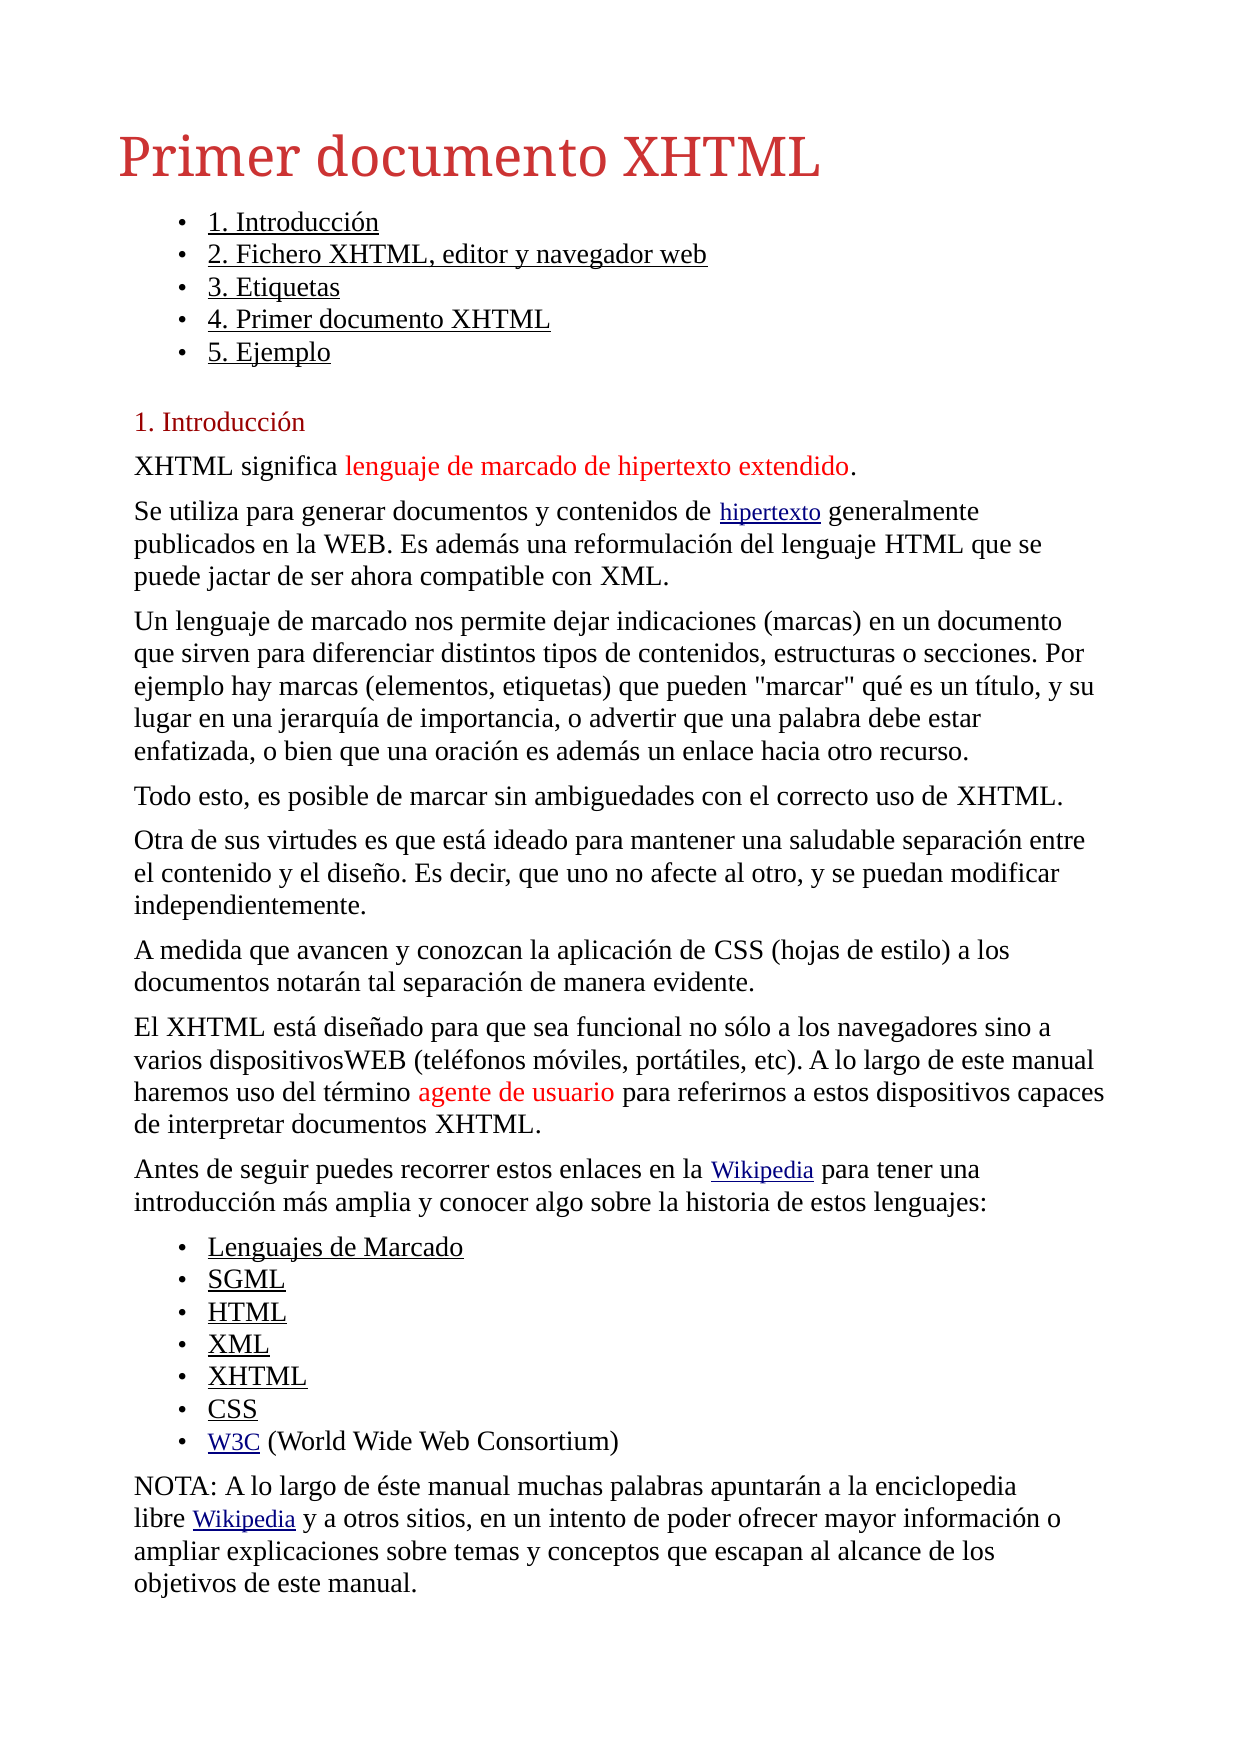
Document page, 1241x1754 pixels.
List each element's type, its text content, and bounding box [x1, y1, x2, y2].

text Se utiliza para generar documentos y contenidos de hipertexto generalmente publicados en la WEB. Es además una reformulación del lenguaje HTML que se puede jactar de ser ahora compatible con XML. [134, 494, 1106, 592]
list 5. Ejemplo [178, 335, 1106, 367]
list SGML [178, 1262, 1106, 1294]
list 3. Etiquetas [178, 270, 1106, 302]
subtitle Primer documento XHTML [118, 118, 1122, 193]
list Lenguajes de Marcado [178, 1230, 1106, 1262]
text A medida que avancen y conozcan la aplicación de CSS (hojas de estilo) a los documentos notarán tal separación de manera evidente. [134, 933, 1106, 998]
list XML [178, 1327, 1106, 1359]
text Antes de seguir puedes recorrer estos enlaces en la Wikipedia para tener una introducción más amplia y conocer algo sobre la historia de estos lenguajes: [134, 1152, 1106, 1217]
list 2. Fichero XHTML, editor y navegador web [178, 237, 1106, 270]
list XHTML [178, 1359, 1106, 1392]
list 4. Primer documento XHTML [178, 302, 1106, 335]
text Un lenguaje de marcado nos permite dejar indicaciones (marcas) en un documento que sirven para diferenciar distintos tipos de contenidos, estructuras o secciones. Por ejemplo hay marcas (elementos, etiquetas) que pueden "marcar" qué es un título, y su lugar en una jerarquía de importancia, o advertir que una palabra debe estar enfatizada, o bien que una oración es además un enlace hacia otro recurso. [134, 604, 1106, 766]
text Todo esto, es posible de marcar sin ambiguedades con el correcto uso de XHTML. [134, 778, 1106, 811]
text NOTA: A lo largo de éste manual muchas palabras apuntarán a la enciclopedia libre Wikipedia y a otros sitios, en un intento de poder ofrecer mayor información o ampliar explicaciones sobre temas y conceptos que escapan al alcance de los objetivos de este manual. [134, 1469, 1106, 1599]
text XHTML significa lenguaje de marcado de hipertexto extendido. [134, 449, 1106, 482]
list 1. Introducción [178, 205, 1106, 237]
text Otra de sus virtudes es que está ideado para mantener una saludable separación entre el contenido y el diseño. Es decir, que uno no afecte al otro, y se puedan modificar independientemente. [134, 823, 1106, 921]
list HTML [178, 1294, 1106, 1327]
list CSS [178, 1392, 1106, 1424]
subtitle 1. Introducción [134, 404, 1106, 437]
list W3C (World Wide Web Consortium) [178, 1424, 1106, 1457]
text El XHTML está diseñado para que sea funcional no sólo a los navegadores sino a varios dispositivosWEB (teléfonos móviles, portátiles, etc). A lo largo de este manual haremos uso del término agente de usuario para referirnos a estos dispositivos capaces de interpretar documentos XHTML. [134, 1010, 1106, 1140]
